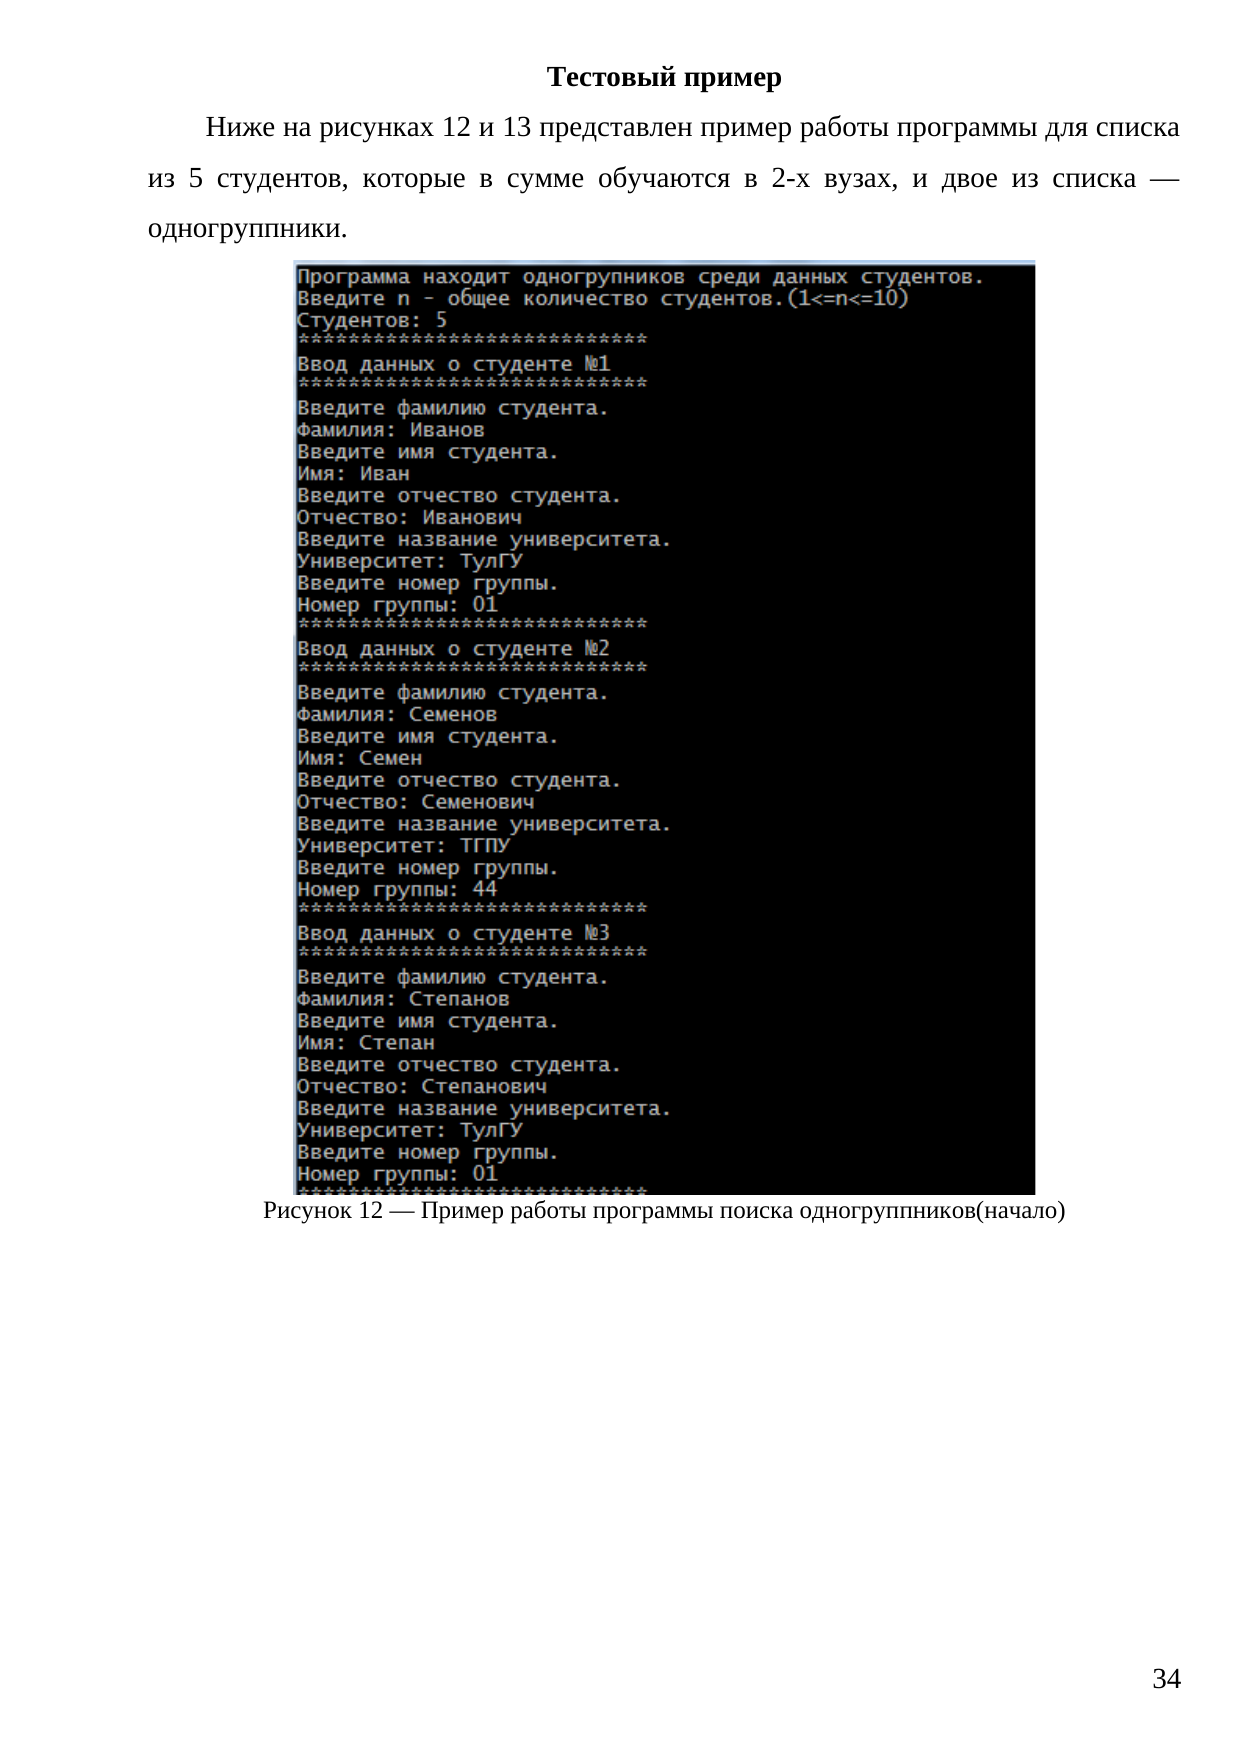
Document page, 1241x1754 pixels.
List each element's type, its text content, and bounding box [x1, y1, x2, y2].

subtitle Тестовый пример [207, 59, 1122, 93]
text Ниже на рисунках 12 и 13 представлен пример работы программы для списка из 5 студентов, которые в сумме обучаются в 2-х вузах, и двое из списка — одногруппники. [148, 109, 1181, 243]
picture [293, 260, 1036, 1195]
text Рисунок 12 — Пример работы программы поиска одногруппников(начало) [148, 1195, 1181, 1223]
